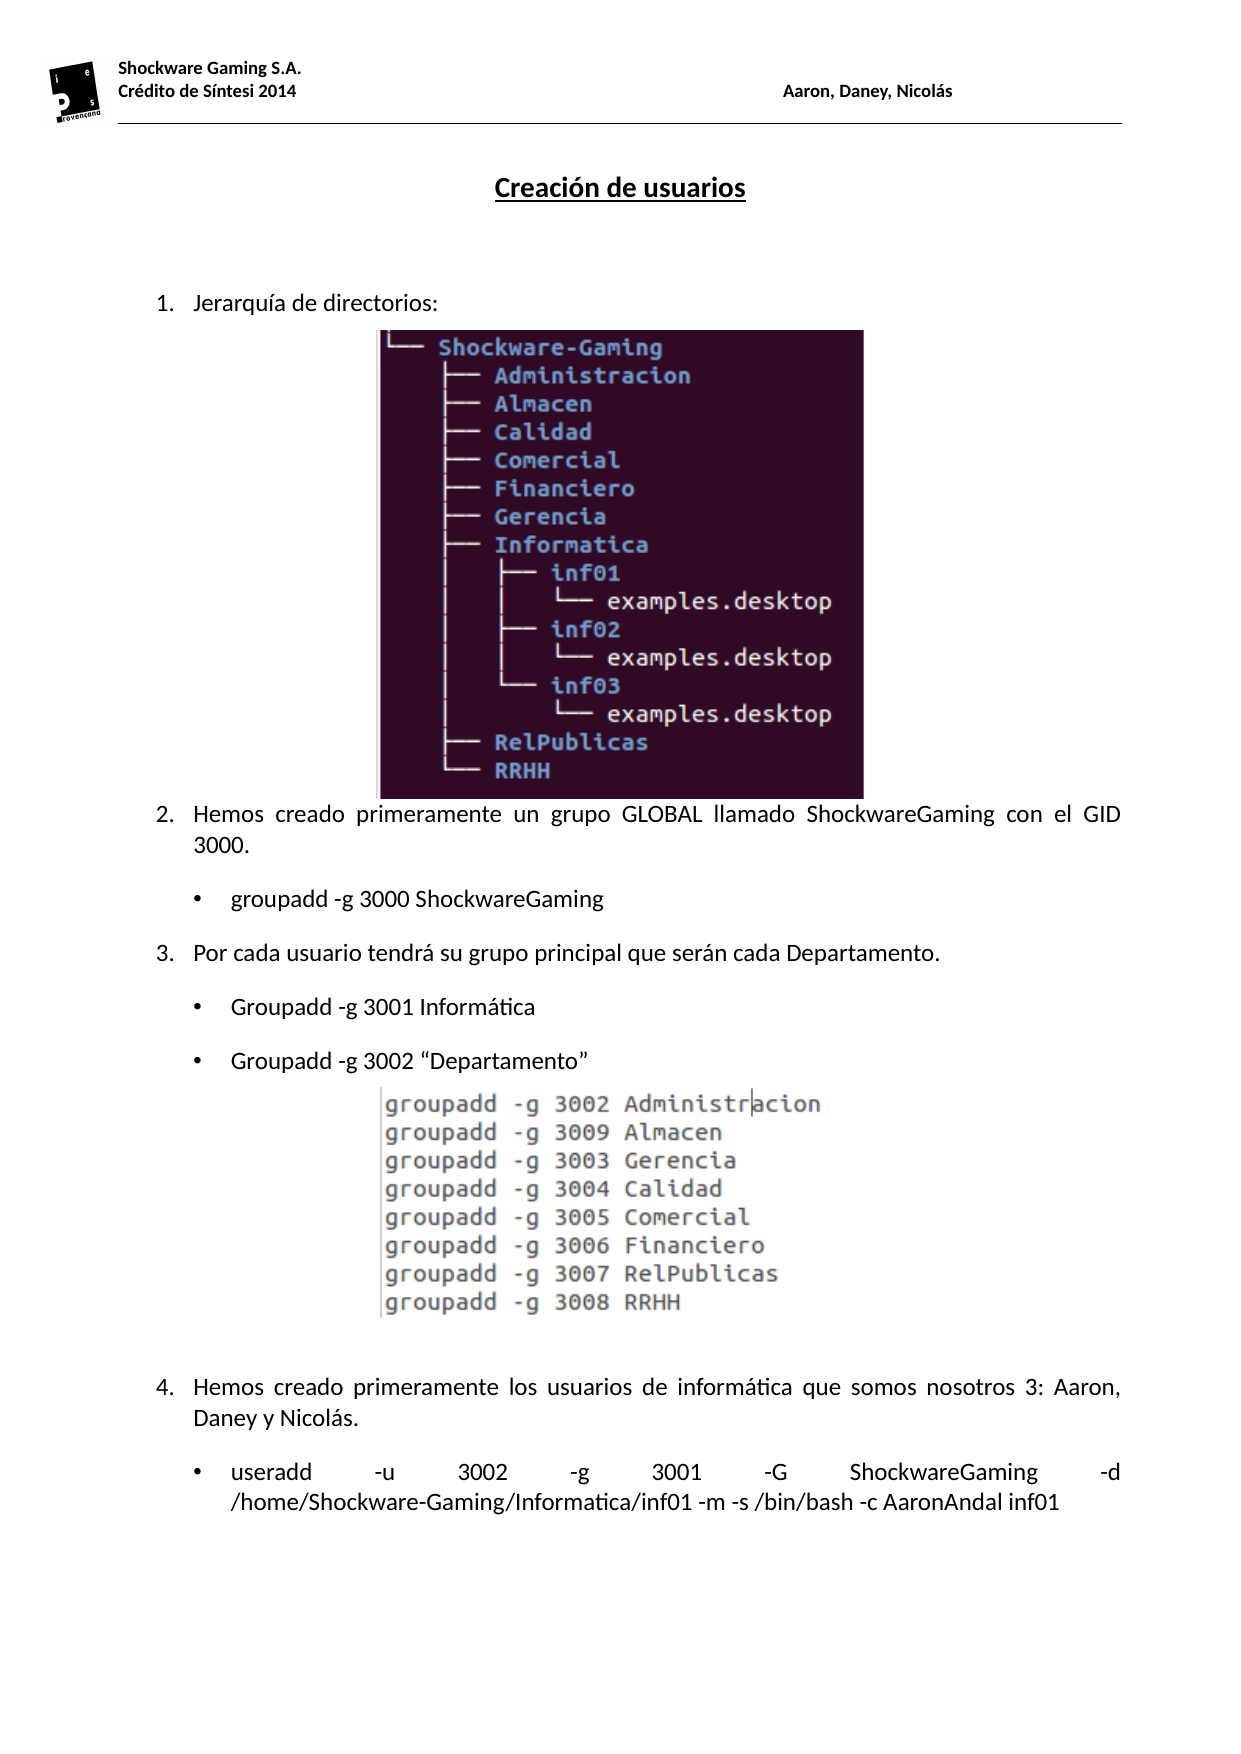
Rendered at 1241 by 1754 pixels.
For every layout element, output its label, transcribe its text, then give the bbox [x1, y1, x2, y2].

picture [376, 330, 864, 799]
text Creación de usuarios [118, 169, 1122, 205]
list Jerarquía de directorios: [156, 288, 1122, 318]
picture [43, 54, 110, 128]
list useradd -u 3002 -g 3001 -G ShockwareGaming -d /home/Shockware-Gaming/Informatica/inf01 -m -s /bin/bash -c AaronAndal inf01 [193, 1456, 1122, 1517]
list Groupadd -g 3001 Informática [193, 991, 1122, 1022]
list Hemos creado primeramente los usuarios de informática que somos nosotros 3: Aaron, Daney y Nicolás. [156, 1371, 1122, 1432]
list Por cada usuario tendrá su grupo principal que serán cada Departamento. [156, 937, 1122, 968]
list groupadd -g 3000 ShockwareGaming [193, 883, 1122, 914]
list Hemos creado primeramente un grupo GLOBAL llamado ShockwareGaming con el GID 3000. [156, 342, 1122, 860]
picture [379, 1087, 861, 1318]
list Groupadd -g 3002 “Departamento” [193, 1045, 1122, 1076]
